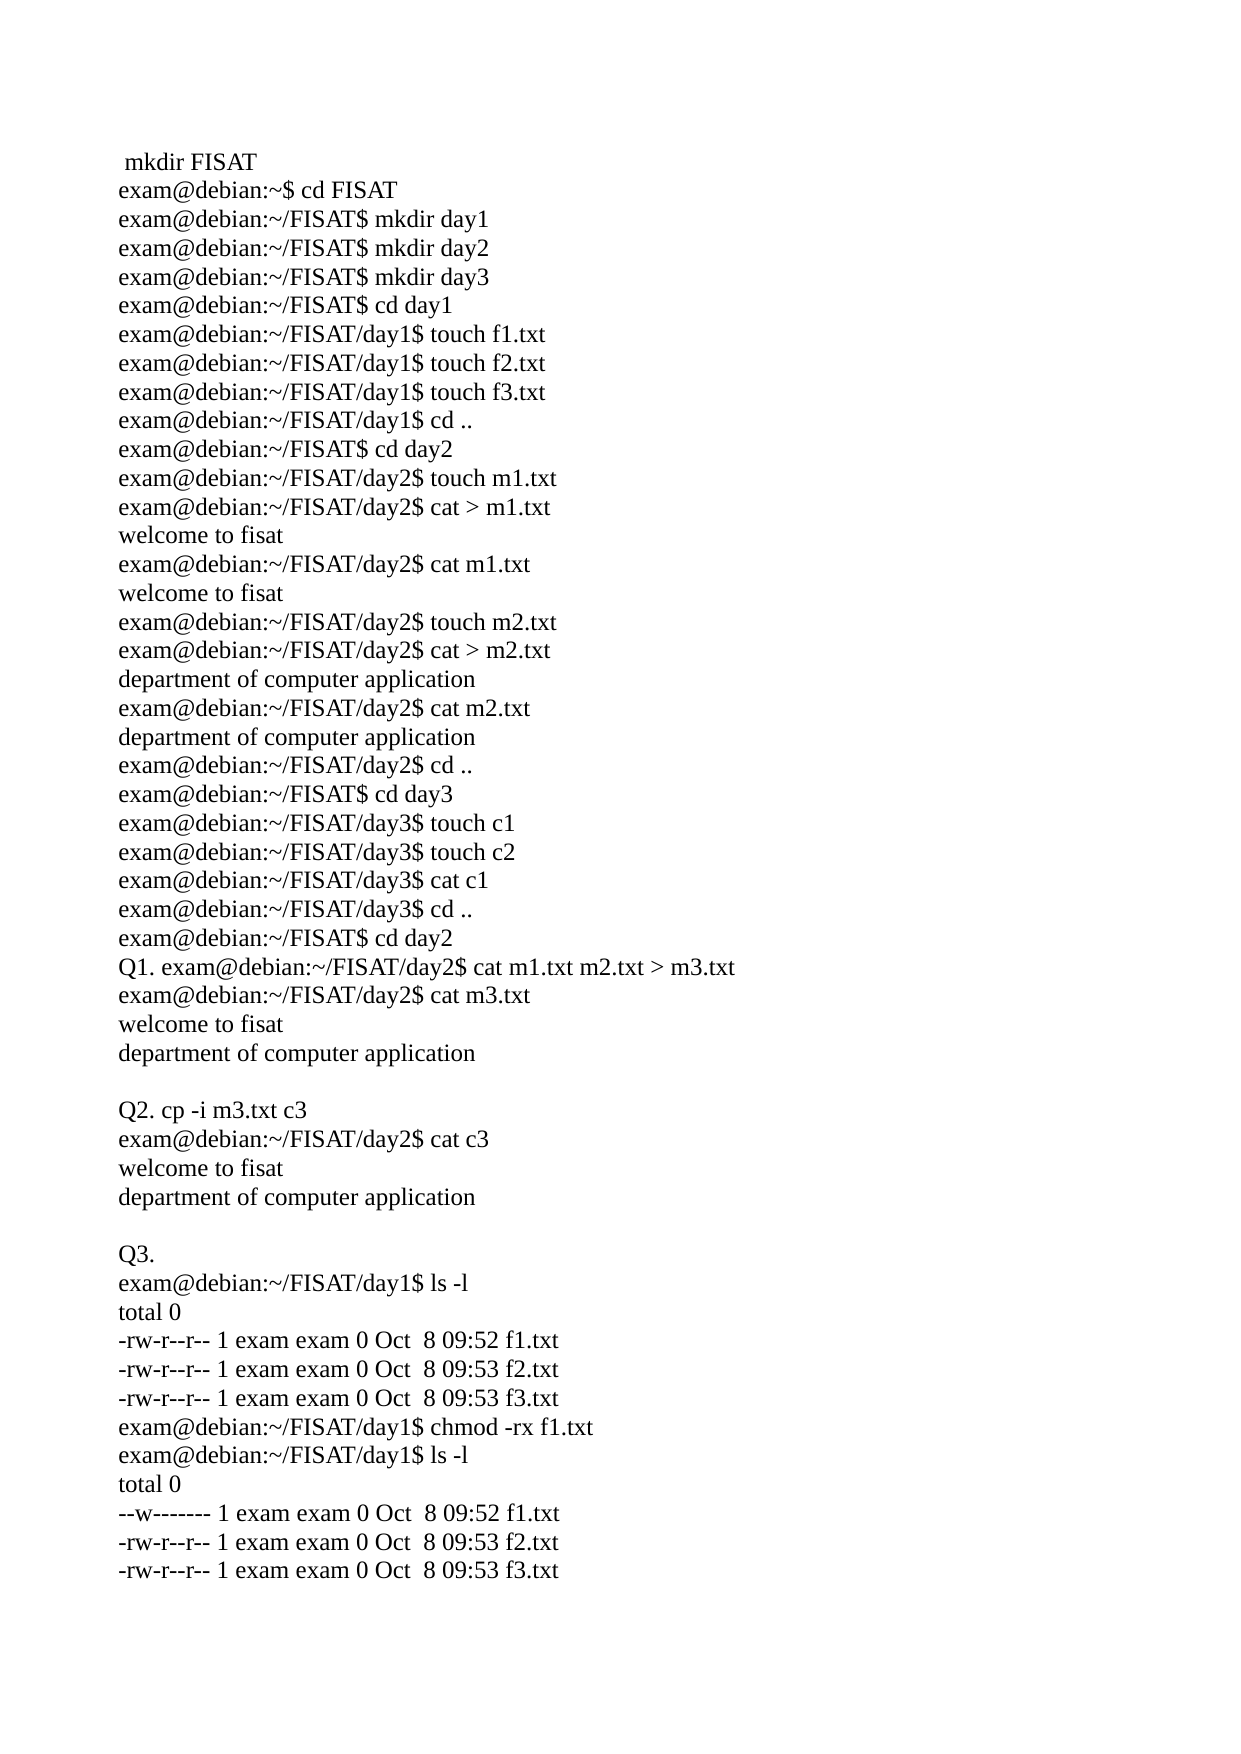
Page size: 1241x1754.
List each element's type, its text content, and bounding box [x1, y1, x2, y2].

text department of computer application [118, 1038, 1122, 1067]
text exam@debian:~/FISAT/day2$ cat m3.txt [118, 981, 1122, 1009]
text Q3. [118, 1239, 1122, 1268]
text mkdir FISAT [118, 147, 1122, 176]
text exam@debian:~/FISAT/day2$ touch m1.txt [118, 463, 1122, 492]
text exam@debian:~/FISAT$ cd day2 [118, 434, 1122, 463]
text exam@debian:~/FISAT/day1$ chmod -rx f1.txt [118, 1412, 1122, 1441]
text exam@debian:~/FISAT/day1$ touch f2.txt [118, 348, 1122, 377]
text -rw-r--r-- 1 exam exam 0 Oct 8 09:52 f1.txt [118, 1326, 1122, 1354]
text total 0 [118, 1297, 1122, 1326]
text exam@debian:~/FISAT/day2$ cat m2.txt [118, 693, 1122, 722]
text exam@debian:~/FISAT/day1$ touch f3.txt [118, 377, 1122, 406]
text exam@debian:~/FISAT$ mkdir day1 [118, 204, 1122, 233]
text exam@debian:~/FISAT$ cd day1 [118, 291, 1122, 319]
text exam@debian:~/FISAT/day3$ cat c1 [118, 866, 1122, 894]
text department of computer application [118, 722, 1122, 751]
text exam@debian:~/FISAT$ mkdir day2 [118, 233, 1122, 262]
text -rw-r--r-- 1 exam exam 0 Oct 8 09:53 f3.txt [118, 1383, 1122, 1412]
text exam@debian:~/FISAT$ cd day2 [118, 923, 1122, 952]
text exam@debian:~/FISAT/day1$ touch f1.txt [118, 319, 1122, 348]
text Q2. cp -i m3.txt c3 [118, 1096, 1122, 1124]
text exam@debian:~/FISAT/day2$ touch m2.txt [118, 607, 1122, 636]
text department of computer application [118, 1182, 1122, 1211]
text exam@debian:~/FISAT$ mkdir day3 [118, 262, 1122, 291]
text exam@debian:~/FISAT/day1$ cd .. [118, 406, 1122, 434]
text -rw-r--r-- 1 exam exam 0 Oct 8 09:53 f2.txt [118, 1354, 1122, 1383]
text exam@debian:~/FISAT/day2$ cat > m1.txt [118, 492, 1122, 521]
text exam@debian:~/FISAT/day2$ cd .. [118, 751, 1122, 779]
text exam@debian:~/FISAT/day1$ ls -l [118, 1441, 1122, 1469]
text -rw-r--r-- 1 exam exam 0 Oct 8 09:53 f2.txt [118, 1527, 1122, 1556]
text exam@debian:~/FISAT/day1$ ls -l [118, 1268, 1122, 1297]
text welcome to fisat [118, 1009, 1122, 1038]
text welcome to fisat [118, 578, 1122, 607]
text department of computer application [118, 664, 1122, 693]
text exam@debian:~/FISAT/day2$ cat c3 [118, 1124, 1122, 1153]
text exam@debian:~$ cd FISAT [118, 176, 1122, 204]
text --w------- 1 exam exam 0 Oct 8 09:52 f1.txt [118, 1498, 1122, 1527]
text exam@debian:~/FISAT/day2$ cat > m2.txt [118, 636, 1122, 664]
text total 0 [118, 1469, 1122, 1498]
text exam@debian:~/FISAT/day3$ cd .. [118, 894, 1122, 923]
text -rw-r--r-- 1 exam exam 0 Oct 8 09:53 f3.txt [118, 1556, 1122, 1584]
text welcome to fisat [118, 521, 1122, 549]
text welcome to fisat [118, 1153, 1122, 1182]
text exam@debian:~/FISAT/day2$ cat m1.txt [118, 549, 1122, 578]
text Q1. exam@debian:~/FISAT/day2$ cat m1.txt m2.txt > m3.txt [118, 952, 1122, 981]
text exam@debian:~/FISAT/day3$ touch c1 [118, 808, 1122, 837]
text exam@debian:~/FISAT$ cd day3 [118, 779, 1122, 808]
text exam@debian:~/FISAT/day3$ touch c2 [118, 837, 1122, 866]
